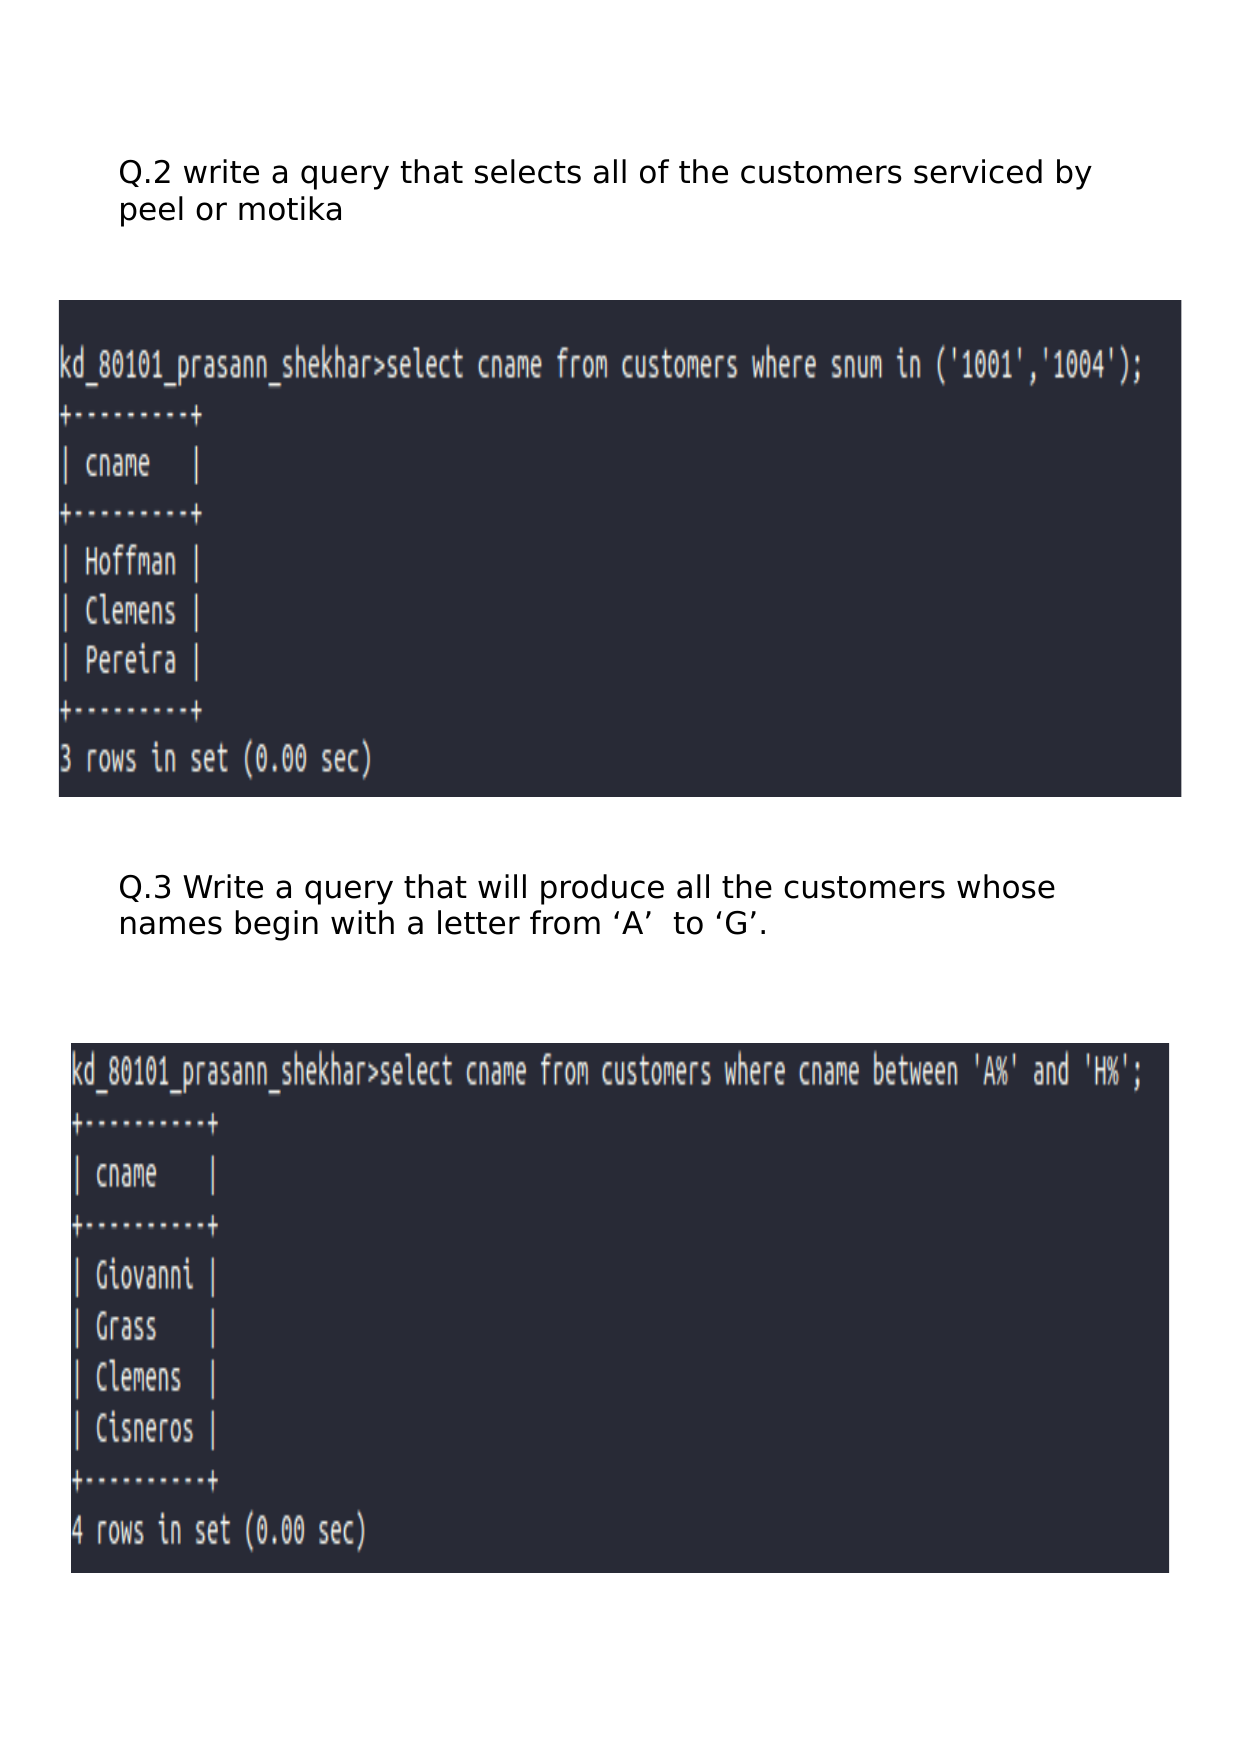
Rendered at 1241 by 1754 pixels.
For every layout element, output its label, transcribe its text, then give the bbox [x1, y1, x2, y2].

text Q.3 Write a query that will produce all the customers whose names begin with a letter from ‘A’ to ‘G’. [118, 869, 1122, 942]
text Q.2 write a query that selects all of the customers serviced by peel or motika [118, 154, 1122, 227]
picture [58, 300, 1182, 797]
picture [71, 1043, 1170, 1573]
